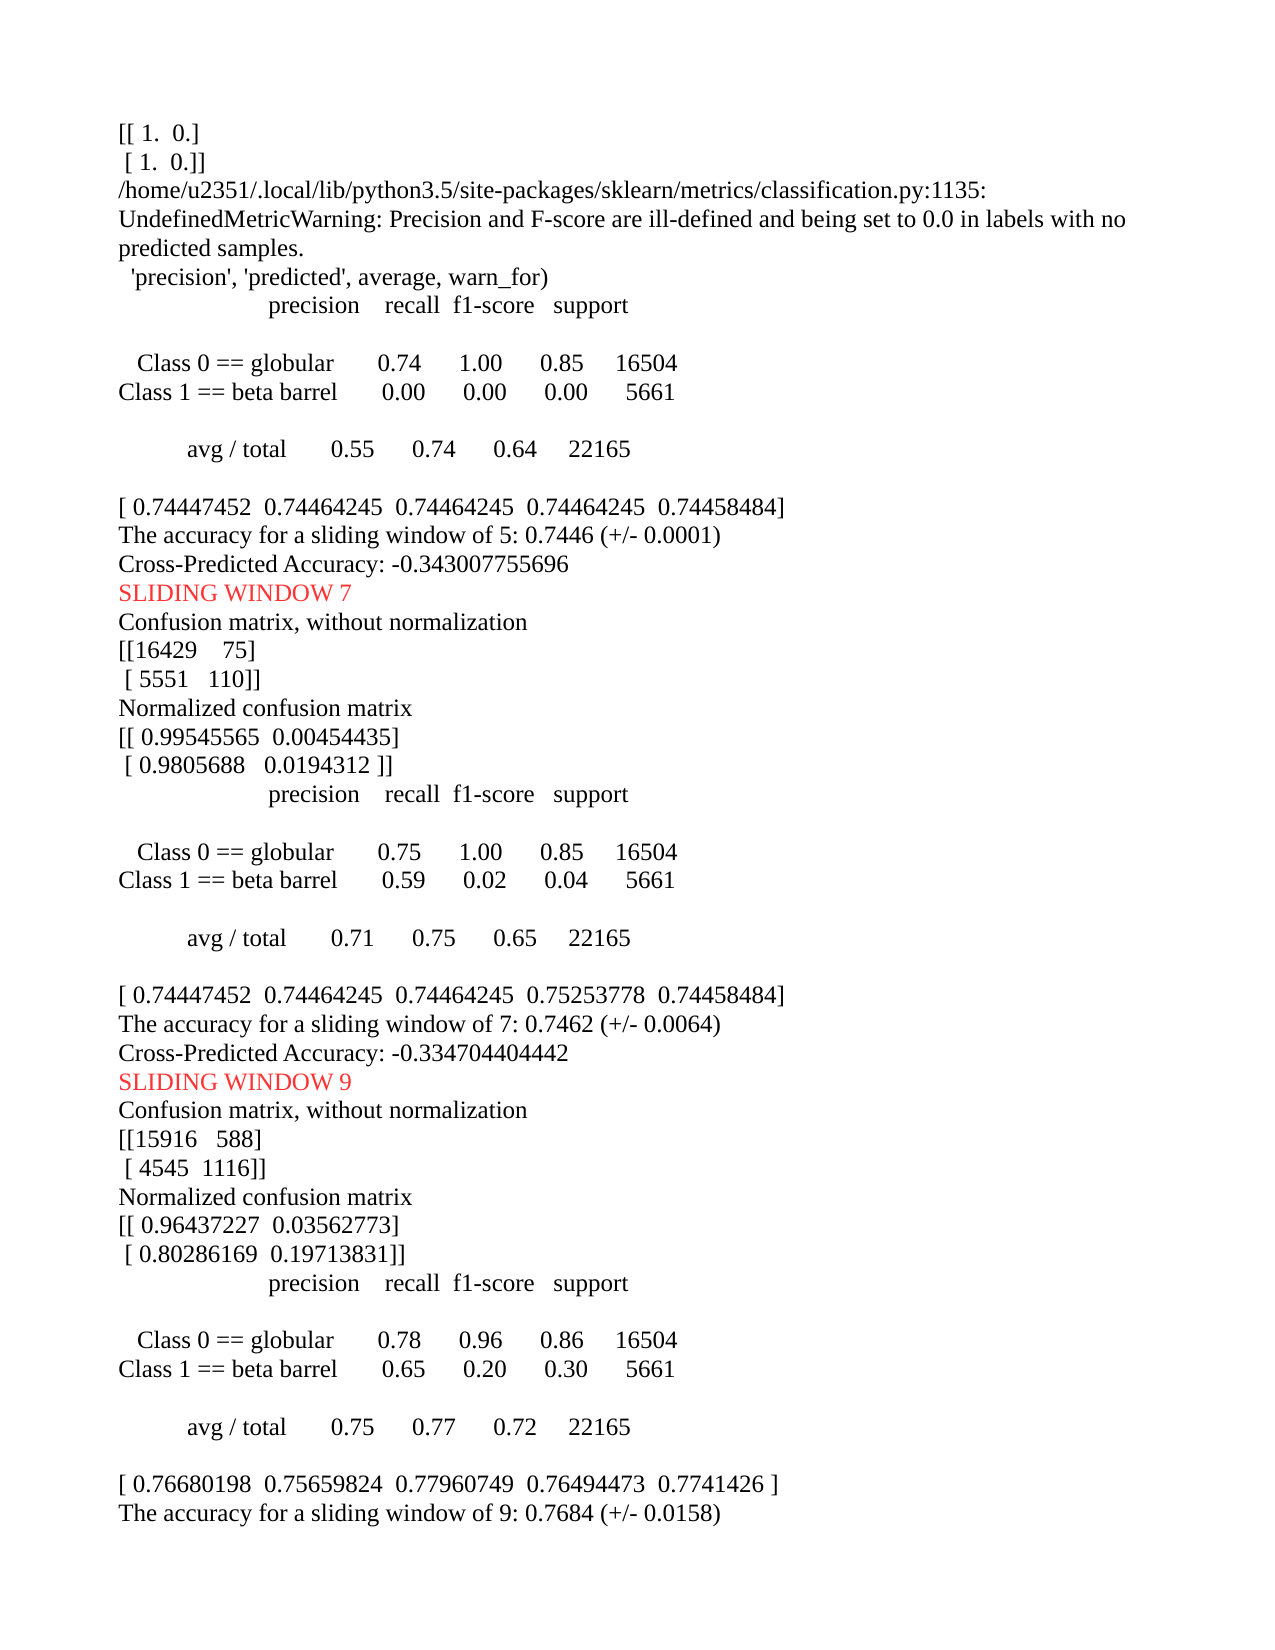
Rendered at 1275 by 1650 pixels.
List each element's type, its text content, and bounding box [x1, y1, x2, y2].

text Class 1 == beta barrel 0.59 0.02 0.04 5661 [118, 866, 1157, 894]
text Class 0 == globular 0.78 0.96 0.86 16504 [118, 1326, 1157, 1354]
text Confusion matrix, without normalization [118, 1096, 1157, 1124]
text Class 0 == globular 0.74 1.00 0.85 16504 [118, 348, 1157, 377]
text Class 0 == globular 0.75 1.00 0.85 16504 [118, 837, 1157, 866]
text [ 0.76680198 0.75659824 0.77960749 0.76494473 0.7741426 ] [118, 1469, 1157, 1498]
text precision recall f1-score support [118, 779, 1157, 808]
text avg / total 0.75 0.77 0.72 22165 [118, 1412, 1157, 1441]
text [ 0.9805688 0.0194312 ]] [118, 751, 1157, 779]
text [ 4545 1116]] [118, 1153, 1157, 1182]
text precision recall f1-score support [118, 1268, 1157, 1297]
text precision recall f1-score support [118, 291, 1157, 319]
text [[15916 588] [118, 1124, 1157, 1153]
text Normalized confusion matrix [118, 1182, 1157, 1211]
text SLIDING WINDOW 7 [118, 578, 1157, 607]
text [ 1. 0.]] [118, 147, 1157, 176]
text 'precision', 'predicted', average, warn_for) [118, 262, 1157, 291]
text The accuracy for a sliding window of 9: 0.7684 (+/- 0.0158) [118, 1498, 1157, 1527]
text Confusion matrix, without normalization [118, 607, 1157, 636]
text [[ 0.99545565 0.00454435] [118, 722, 1157, 751]
text [ 5551 110]] [118, 664, 1157, 693]
text Cross-Predicted Accuracy: -0.334704404442 [118, 1038, 1157, 1067]
text Normalized confusion matrix [118, 693, 1157, 722]
text SLIDING WINDOW 9 [118, 1067, 1157, 1096]
text /home/u2351/.local/lib/python3.5/site-packages/sklearn/metrics/classification.py:1135: UndefinedMetricWarning: Precision and F-score are ill-defined and being set to 0.0 in labels with no predicted samples. [118, 176, 1157, 262]
text The accuracy for a sliding window of 5: 0.7446 (+/- 0.0001) [118, 521, 1157, 549]
text [[ 0.96437227 0.03562773] [118, 1211, 1157, 1239]
text Class 1 == beta barrel 0.65 0.20 0.30 5661 [118, 1354, 1157, 1383]
text [ 0.80286169 0.19713831]] [118, 1239, 1157, 1268]
text Cross-Predicted Accuracy: -0.343007755696 [118, 549, 1157, 578]
text [[ 1. 0.] [118, 118, 1157, 147]
text The accuracy for a sliding window of 7: 0.7462 (+/- 0.0064) [118, 1009, 1157, 1038]
text [ 0.74447452 0.74464245 0.74464245 0.75253778 0.74458484] [118, 981, 1157, 1009]
text [[16429 75] [118, 636, 1157, 664]
text avg / total 0.55 0.74 0.64 22165 [118, 434, 1157, 463]
text avg / total 0.71 0.75 0.65 22165 [118, 923, 1157, 952]
text [ 0.74447452 0.74464245 0.74464245 0.74464245 0.74458484] [118, 492, 1157, 521]
text Class 1 == beta barrel 0.00 0.00 0.00 5661 [118, 377, 1157, 406]
